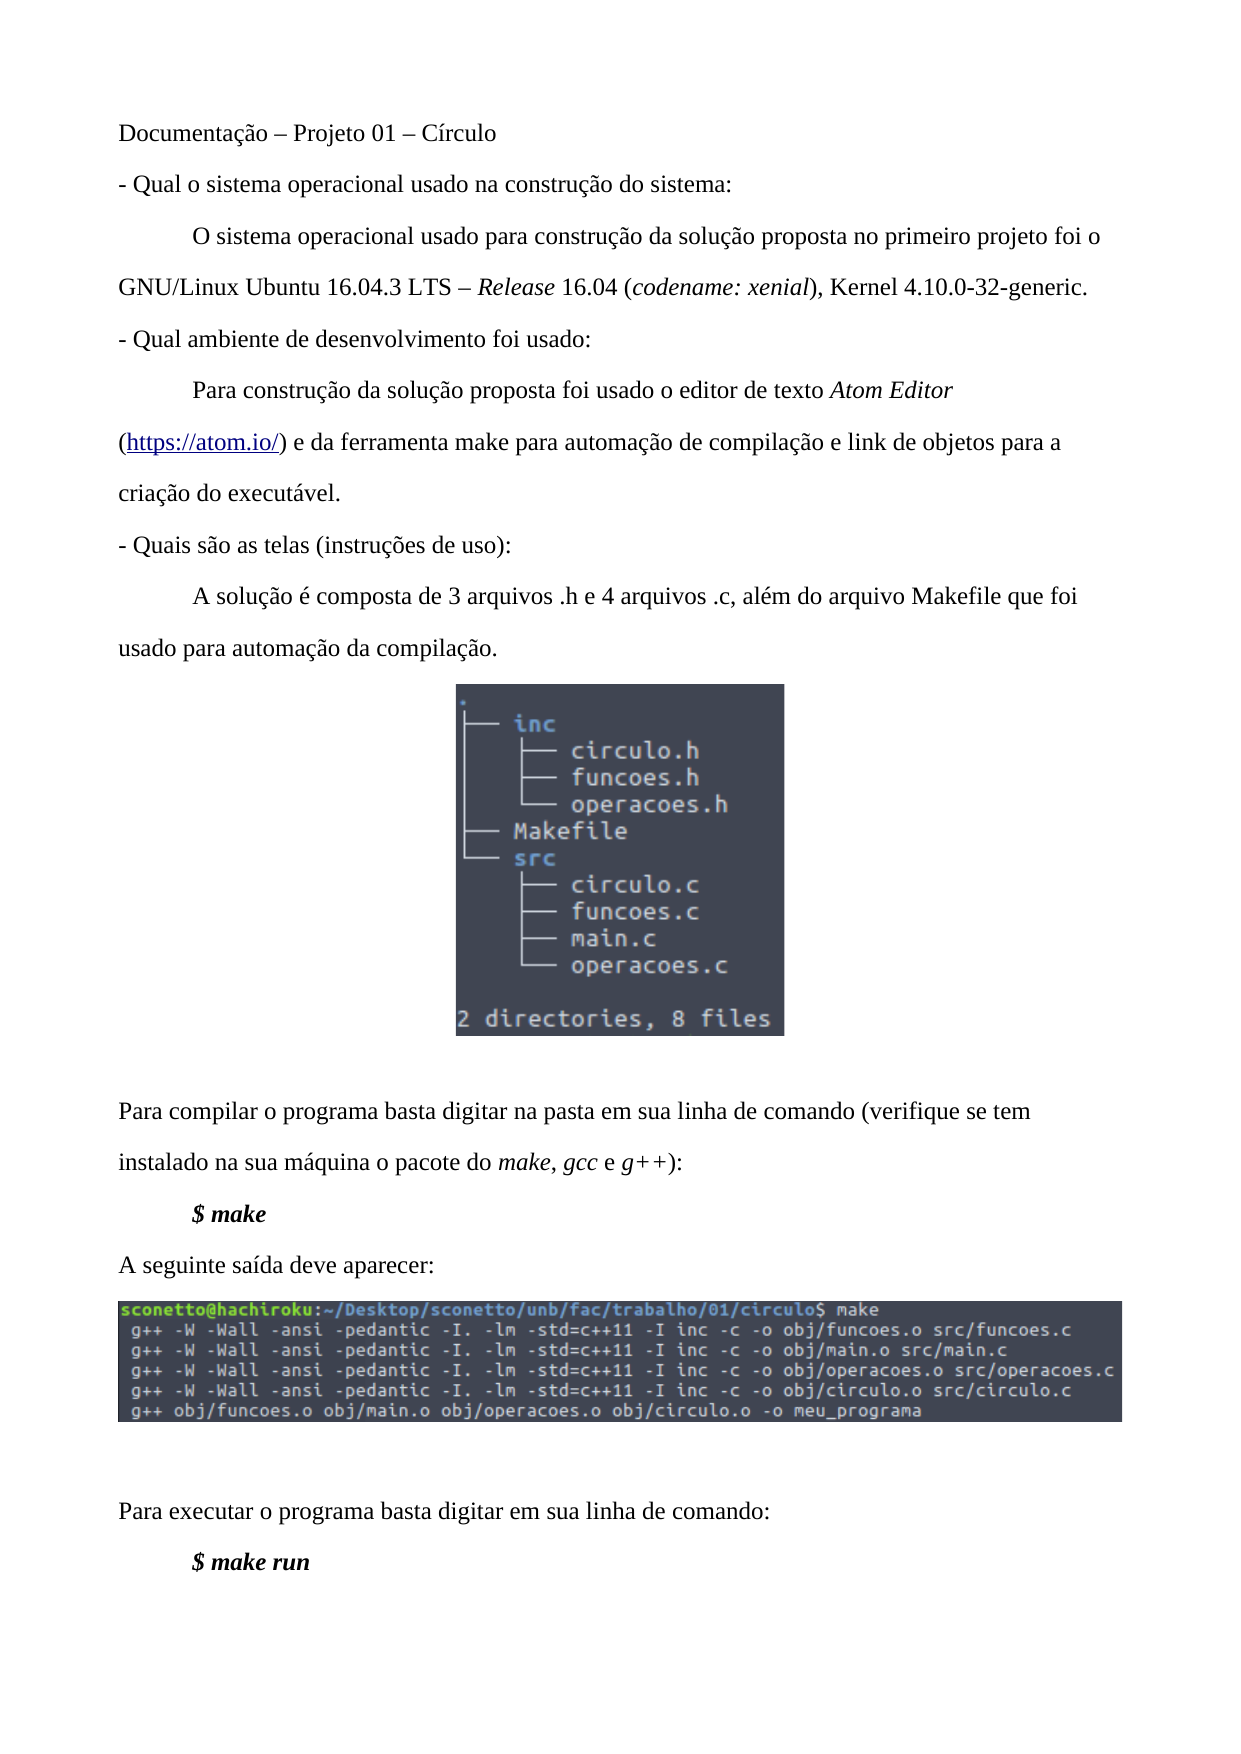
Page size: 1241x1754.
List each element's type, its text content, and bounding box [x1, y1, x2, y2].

text - Qual ambiente de desenvolvimento foi usado: [118, 324, 1122, 353]
text $ make run [118, 1547, 1122, 1628]
text A solução é composta de 3 arquivos .h e 4 arquivos .c, além do arquivo Makefile que foi usado para automação da compilação. [118, 581, 1122, 661]
text Documentação – Projeto 01 – Círculo [118, 118, 1122, 147]
text Para executar o programa basta digitar em sua linha de comando: [118, 1496, 1122, 1525]
text A seguinte saída deve aparecer: [118, 1250, 1122, 1279]
picture [455, 684, 785, 1036]
text Para compilar o programa basta digitar na pasta em sua linha de comando (verifique se tem instalado na sua máquina o pacote do make, gcc e g++): $ make [118, 1096, 1122, 1227]
text - Qual o sistema operacional usado na construção do sistema: O sistema operacional usado para construção da solução proposta no primeiro projeto foi o GNU/Linux Ubuntu 16.04.3 LTS – Release 16.04 (codename: xenial), Kernel 4.10.0-32-generic. [118, 169, 1122, 301]
text Para construção da solução proposta foi usado o editor de texto Atom Editor (https://atom.io/) e da ferramenta make para automação de compilação e link de objetos para a criação do executável. [118, 375, 1122, 507]
picture [118, 1301, 1123, 1422]
text - Quais são as telas (instruções de uso): [118, 530, 1122, 558]
